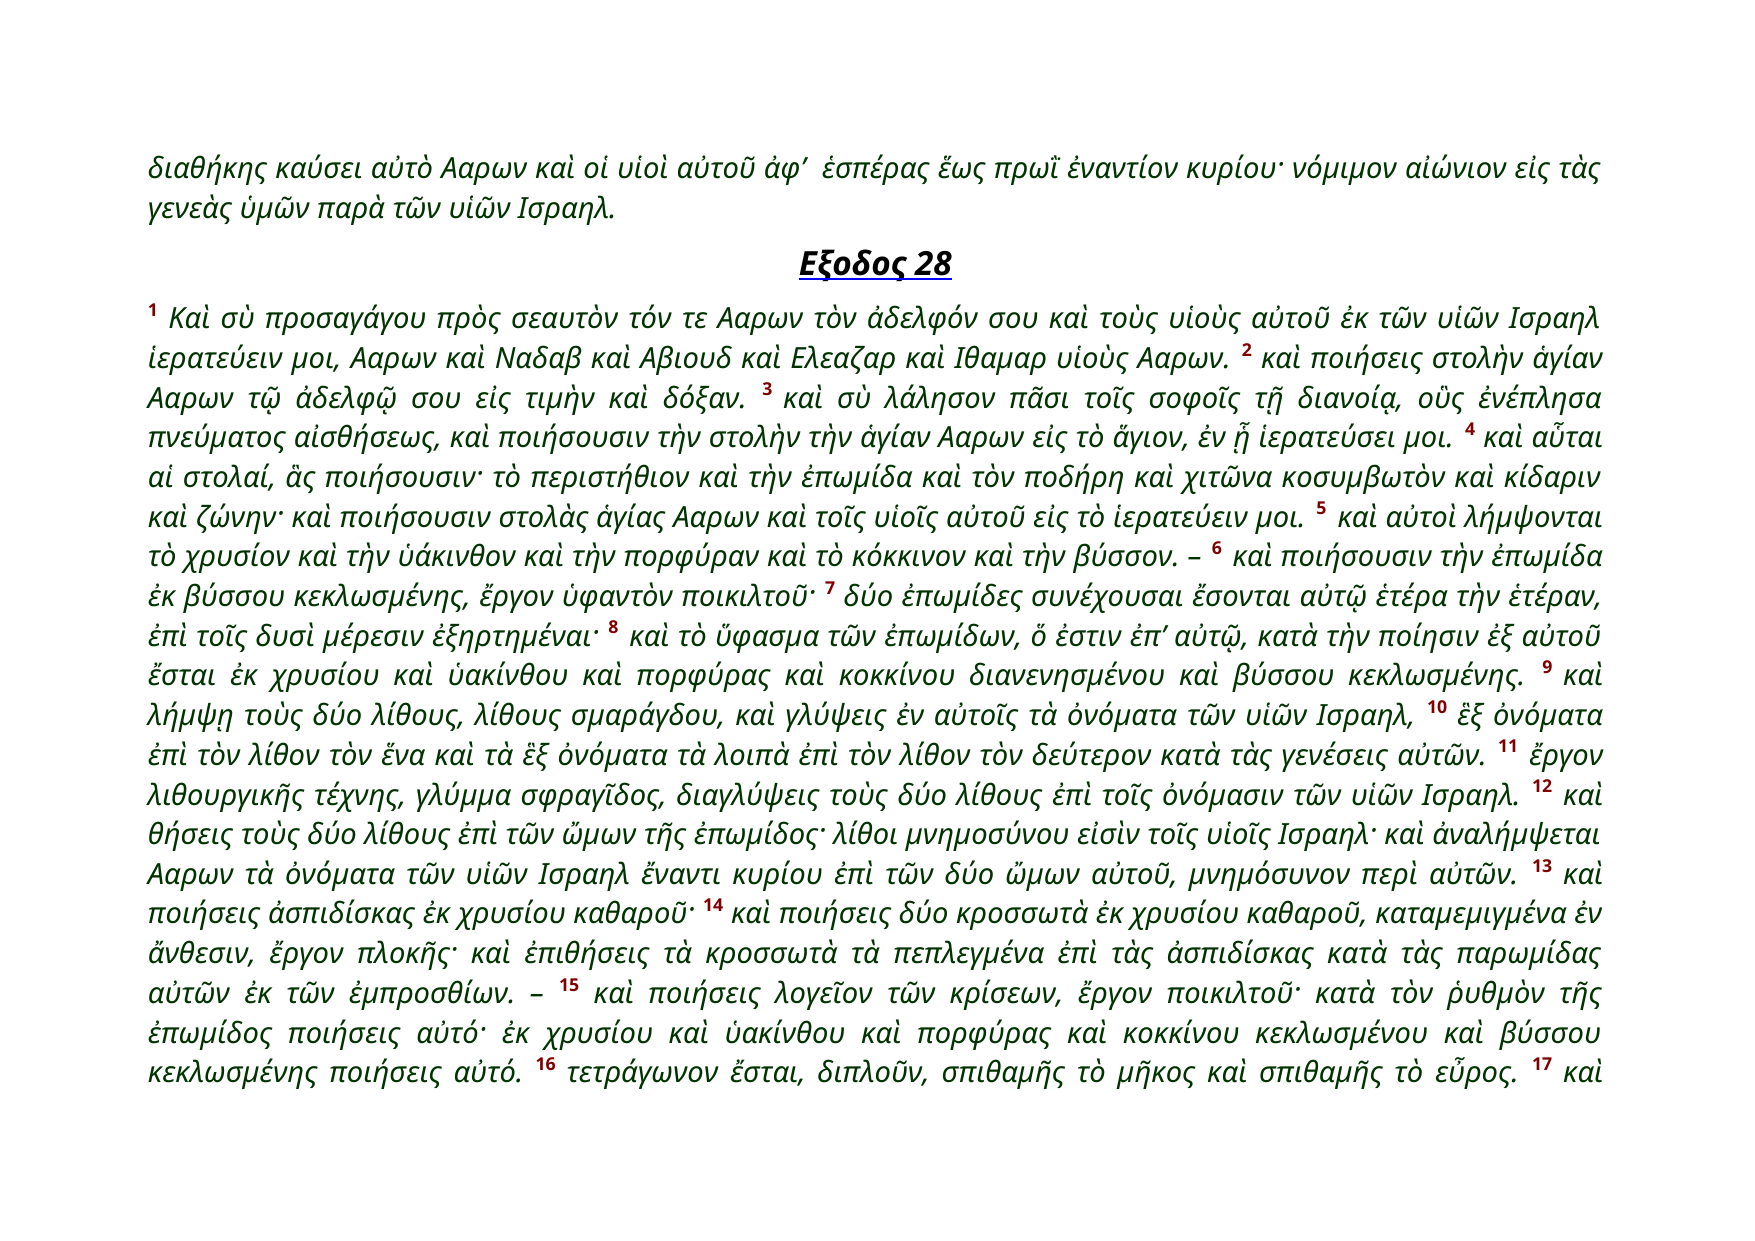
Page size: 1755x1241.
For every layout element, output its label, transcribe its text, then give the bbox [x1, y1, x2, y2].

text 1 Καὶ σὺ προσαγάγου πρὸς σεαυτὸν τόν τε Ααρων τὸν ἀδελφόν σου καὶ τοὺς υἱοὺς αὐτοῦ ἐκ τῶν υἱῶν Ισραηλ ἱερατεύειν μοι, Ααρων καὶ Ναδαβ καὶ Αβιουδ καὶ Ελεαζαρ καὶ Ιθαμαρ υἱοὺς Ααρων. 2 καὶ ποιήσεις στολὴν ἁγίαν Ααρων τῷ ἀδελφῷ σου εἰς τιμὴν καὶ δόξαν. 3 καὶ σὺ λάλησον πᾶσι τοῖς σοφοῖς τῇ διανοίᾳ, οὓς ἐνέπλησα πνεύματος αἰσθήσεως, καὶ ποιήσουσιν τὴν στολὴν τὴν ἁγίαν Ααρων εἰς τὸ ἅγιον, ἐν ᾗ ἱερατεύσει μοι. 4 καὶ αὗται αἱ στολαί, ἃς ποιήσουσιν· τὸ περιστήθιον καὶ τὴν ἐπωμίδα καὶ τὸν ποδήρη καὶ χιτῶνα κοσυμβωτὸν καὶ κίδαριν καὶ ζώνην· καὶ ποιήσουσιν στολὰς ἁγίας Ααρων καὶ τοῖς υἱοῖς αὐτοῦ εἰς τὸ ἱερατεύειν μοι. 5 καὶ αὐτοὶ λήμψονται τὸ χρυσίον καὶ τὴν ὑάκινθον καὶ τὴν πορφύραν καὶ τὸ κόκκινον καὶ τὴν βύσσον. – 6 καὶ ποιήσουσιν τὴν ἐπωμίδα ἐκ βύσσου κεκλωσμένης, ἔργον ὑφαντὸν ποικιλτοῦ· 7 δύο ἐπωμίδες συνέχουσαι ἔσονται αὐτῷ ἑτέρα τὴν ἑτέραν, ἐπὶ τοῖς δυσὶ μέρεσιν ἐξηρτημέναι· 8 καὶ τὸ ὕφασμα τῶν ἐπωμίδων, ὅ ἐστιν ἐπ’ αὐτῷ, κατὰ τὴν ποίησιν ἐξ αὐτοῦ ἔσται ἐκ χρυσίου καὶ ὑακίνθου καὶ πορφύρας καὶ κοκκίνου διανενησμένου καὶ βύσσου κεκλωσμένης. 9 καὶ λήμψῃ τοὺς δύο λίθους, λίθους σμαράγδου, καὶ γλύψεις ἐν αὐτοῖς τὰ ὀνόματα τῶν υἱῶν Ισραηλ, 10 ἓξ ὀνόματα ἐπὶ τὸν λίθον τὸν ἕνα καὶ τὰ ἓξ ὀνόματα τὰ λοιπὰ ἐπὶ τὸν λίθον τὸν δεύτερον κατὰ τὰς γενέσεις αὐτῶν. 11 ἔργον λιθουργικῆς τέχνης, γλύμμα σφραγῖδος, διαγλύψεις τοὺς δύο λίθους ἐπὶ τοῖς ὀνόμασιν τῶν υἱῶν Ισραηλ. 12 καὶ θήσεις τοὺς δύο λίθους ἐπὶ τῶν ὤμων τῆς ἐπωμίδος· λίθοι μνημοσύνου εἰσὶν τοῖς υἱοῖς Ισραηλ· καὶ ἀναλήμψεται Ααρων τὰ ὀνόματα τῶν υἱῶν Ισραηλ ἔναντι κυρίου ἐπὶ τῶν δύο ὤμων αὐτοῦ, μνημόσυνον περὶ αὐτῶν. 13 καὶ ποιήσεις ἀσπιδίσκας ἐκ χρυσίου καθαροῦ· 14 καὶ ποιήσεις δύο κροσσωτὰ ἐκ χρυσίου καθαροῦ, καταμεμιγμένα ἐν ἄνθεσιν, ἔργον πλοκῆς· καὶ ἐπιθήσεις τὰ κροσσωτὰ τὰ πεπλεγμένα ἐπὶ τὰς ἀσπιδίσκας κατὰ τὰς παρωμίδας αὐτῶν ἐκ τῶν ἐμπροσθίων. – 15 καὶ ποιήσεις λογεῖον τῶν κρίσεων, ἔργον ποικιλτοῦ· κατὰ τὸν ῥυθμὸν τῆς ἐπωμίδος ποιήσεις αὐτό· ἐκ χρυσίου καὶ ὑακίνθου καὶ πορφύρας καὶ κοκκίνου κεκλωσμένου καὶ βύσσου κεκλωσμένης ποιήσεις αὐτό. 16 τετράγωνον ἔσται, διπλοῦν, σπιθαμῆς τὸ μῆκος καὶ σπιθαμῆς τὸ εὖρος. 17 καὶ [148, 297, 1606, 1091]
text Εξοδος 28 [148, 239, 1606, 285]
text διαθήκης καύσει αὐτὸ Ααρων καὶ οἱ υἱοὶ αὐτοῦ ἀφ’ ἑσπέρας ἕως πρωῒ ἐναντίον κυρίου· νόμιμον αἰώνιον εἰς τὰς γενεὰς ὑμῶν παρὰ τῶν υἱῶν Ισραηλ. [148, 148, 1606, 227]
